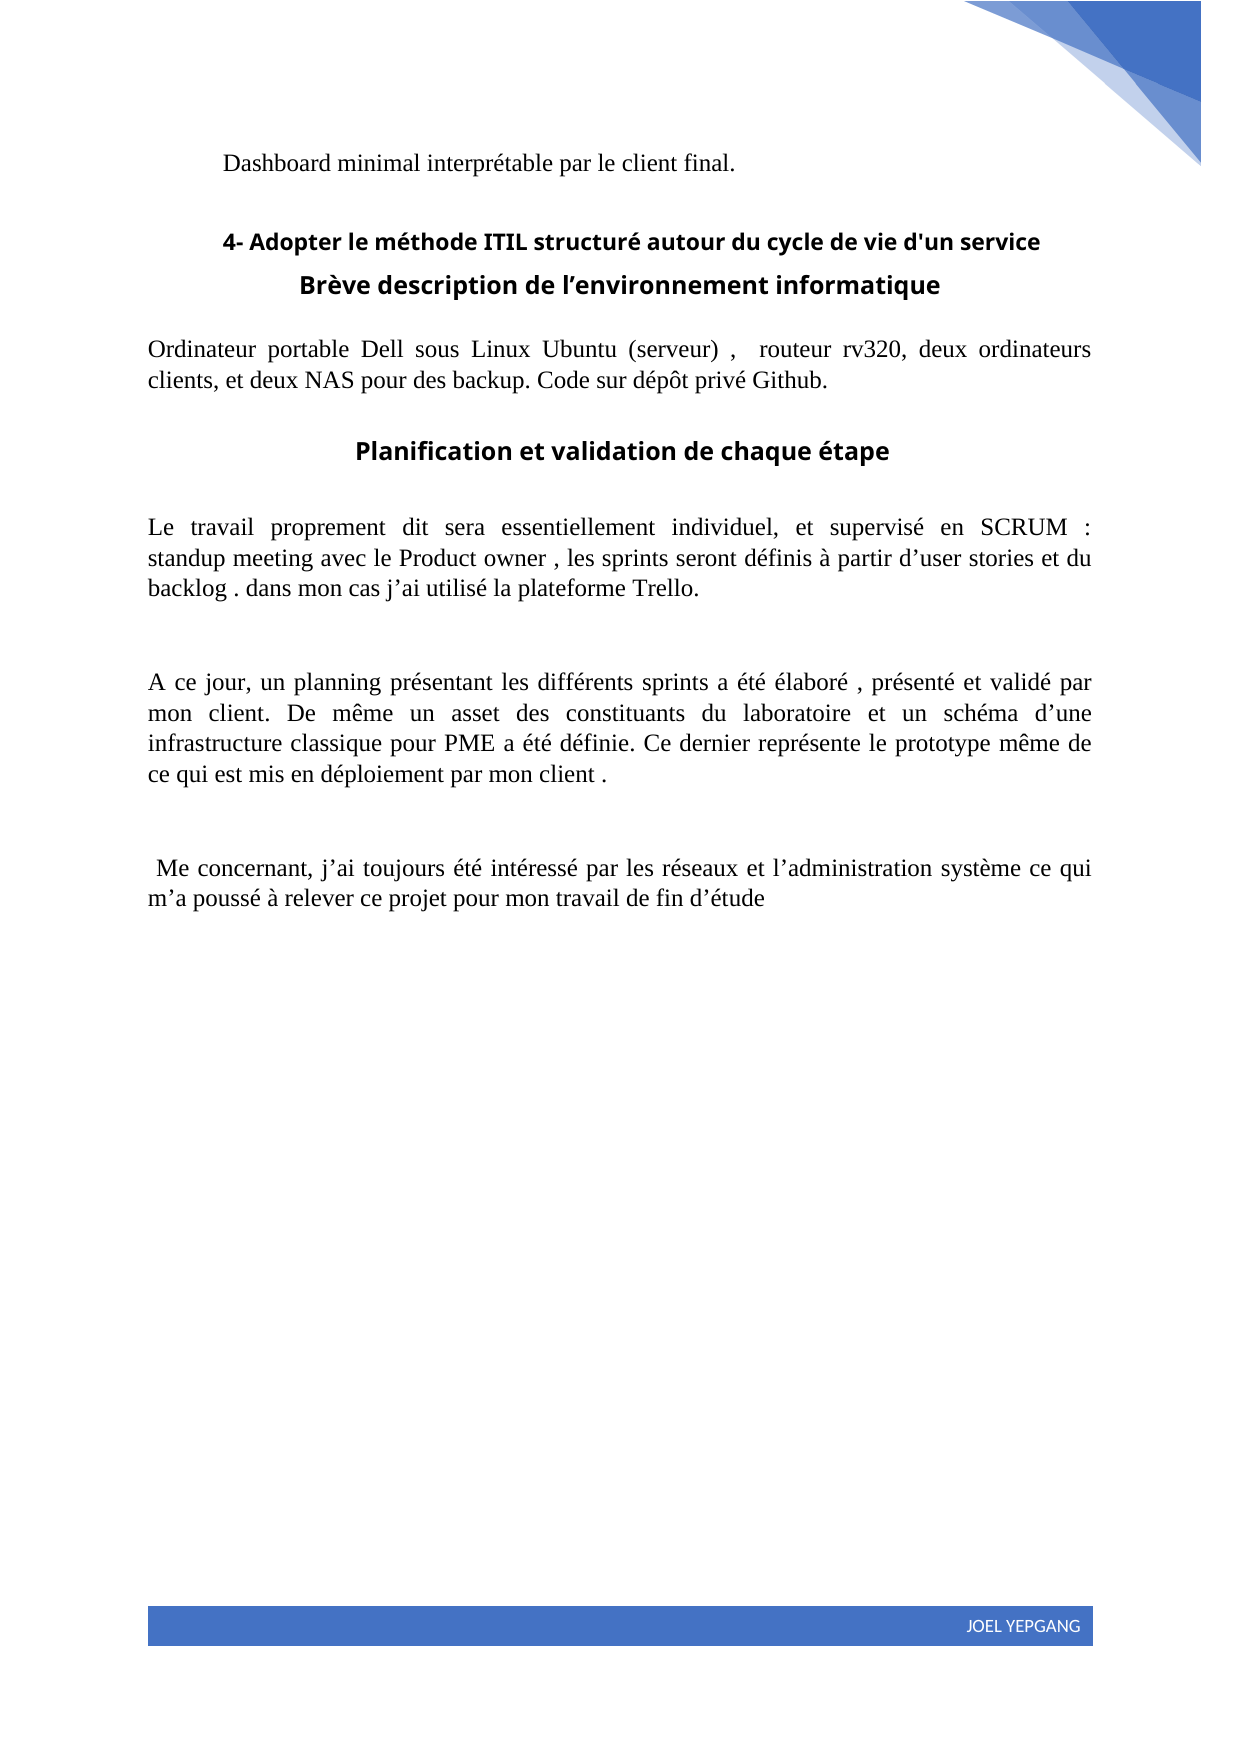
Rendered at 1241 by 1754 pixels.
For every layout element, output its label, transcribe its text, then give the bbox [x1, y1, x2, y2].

text Le travail proprement dit sera essentiellement individuel, et supervisé en SCRUM : standup meeting avec le Product owner , les sprints seront définis à partir d’user stories et du backlog . dans mon cas j’ai utilisé la plateforme Trello. [148, 489, 1093, 602]
text Me concernant, j’ai toujours été intéressé par les réseaux et l’administration système ce qui m’a poussé à relever ce projet pour mon travail de fin d’étude [148, 853, 1093, 912]
text A ce jour, un planning présentant les différents sprints a été élaboré , présenté et validé par mon client. De même un asset des constituants du laboratoire et un schéma d’une infrastructure classique pour PME a été définie. Ce dernier représente le prototype même de ce qui est mis en déploiement par mon client . [148, 667, 1093, 787]
list Dashboard minimal interprétable par le client final. [223, 148, 1093, 176]
text Ordinateur portable Dell sous Linux Ubuntu (serveur) , routeur rv320, deux ordinateurs clients, et deux NAS pour des backup. Code sur dépôt privé Github. [148, 302, 1093, 394]
text Brève description de l’environnement informatique [148, 268, 1093, 302]
text Planification et validation de chaque étape [148, 434, 1093, 468]
list 4- Adopter le méthode ITIL structuré autour du cycle de vie d'un service [223, 197, 1093, 257]
